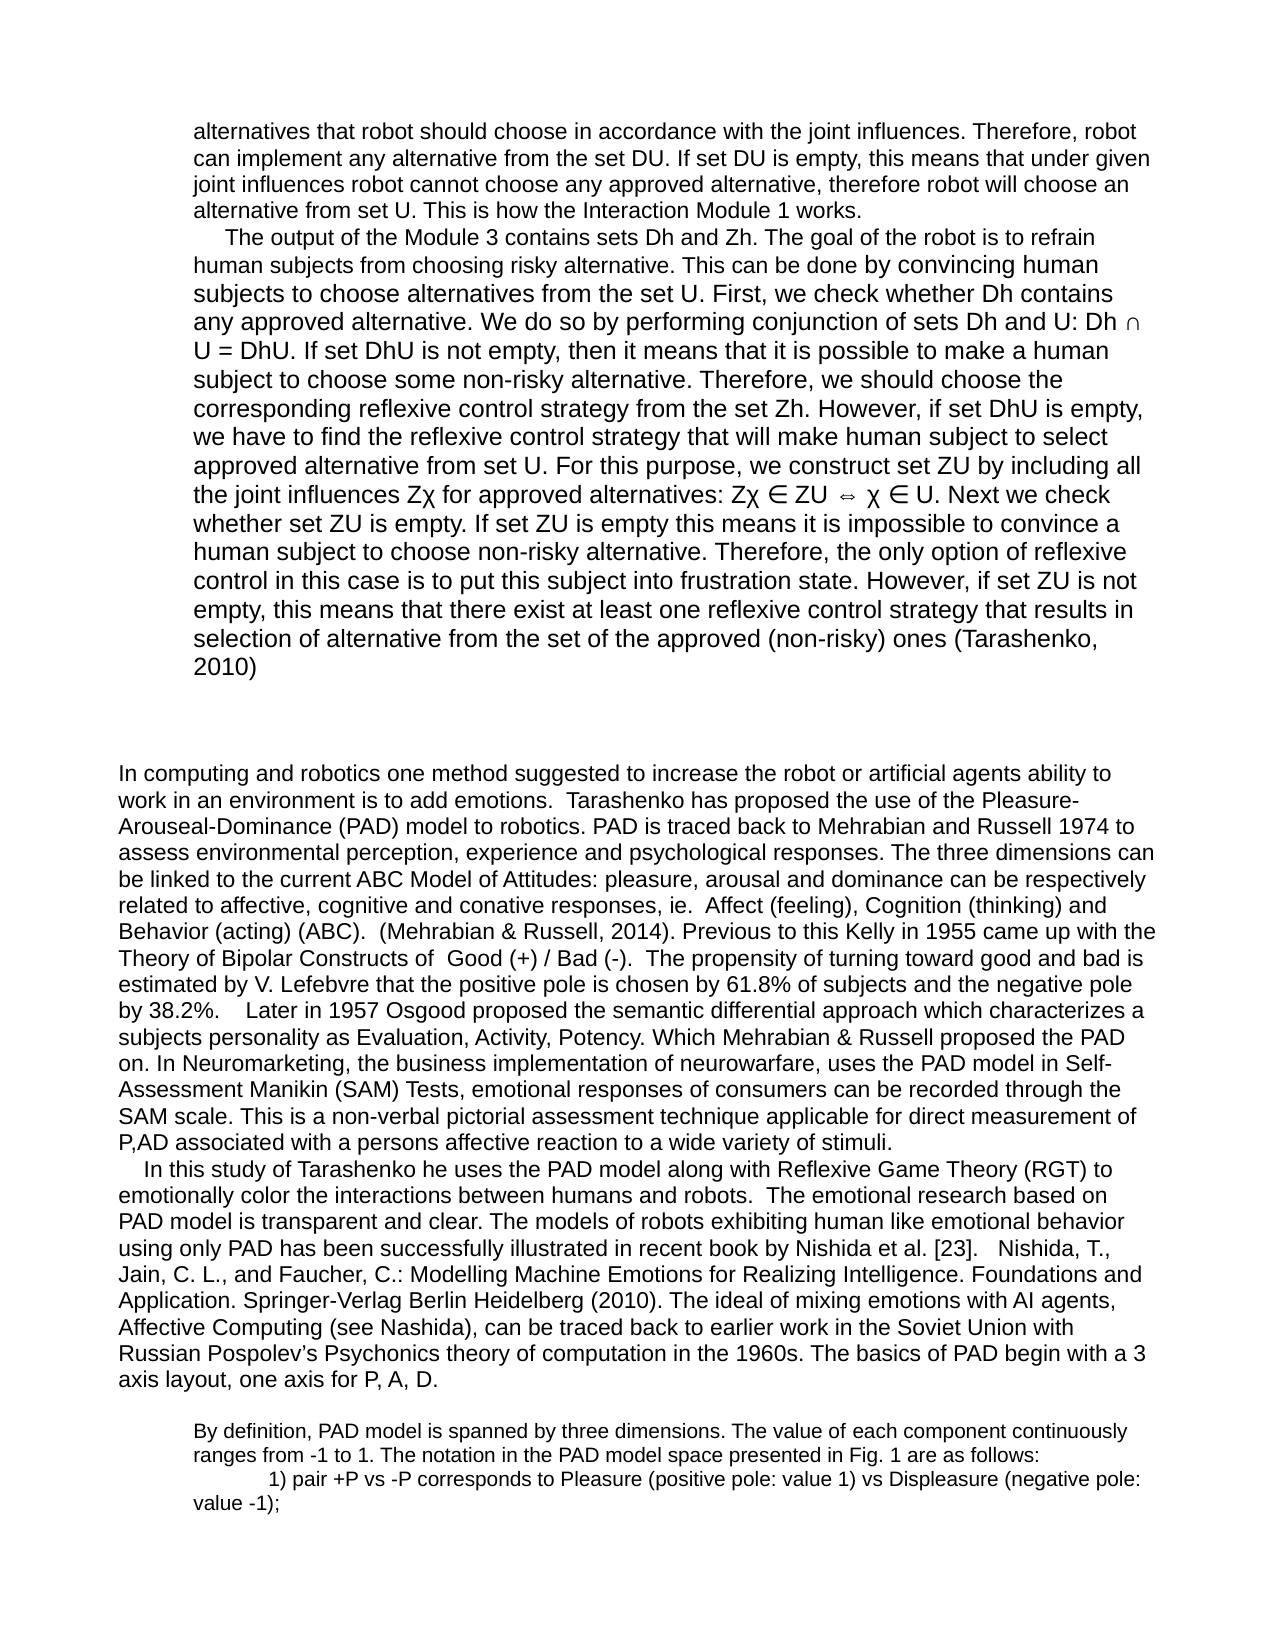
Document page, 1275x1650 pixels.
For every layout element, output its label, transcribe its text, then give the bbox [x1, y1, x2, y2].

text alternatives that robot should choose in accordance with the joint influences. Therefore, robot can implement any alternative from the set DU. If set DU is empty, this means that under given joint influences robot cannot choose any approved alternative, therefore robot will choose an alternative from set U. This is how the Interaction Module 1 works. [193, 118, 1157, 223]
text In this study of Tarashenko he uses the PAD model along with Reflexive Game Theory (RGT) to emotionally color the interactions between humans and robots. The emotional research based on PAD model is transparent and clear. The models of robots exhibiting human like emotional behavior using only PAD has been successfully illustrated in recent book by Nishida et al. [23]. Nishida, T., Jain, C. L., and Faucher, C.: Modelling Machine Emotions for Realizing Intelligence. Foundations and Application. Springer-Verlag Berlin Heidelberg (2010). The ideal of mixing emotions with AI agents, Affective Computing (see Nashida), can be traced back to earlier work in the Soviet Union with Russian Pospolev’s Psychonics theory of computation in the 1960s. The basics of PAD begin with a 3 axis layout, one axis for P, A, D. [118, 1156, 1157, 1393]
text 1) pair +P vs -P corresponds to Pleasure (positive pole: value 1) vs Displeasure (negative pole: value -1); [193, 1467, 1157, 1515]
text The output of the Module 3 contains sets Dh and Zh. The goal of the robot is to refrain human subjects from choosing risky alternative. This can be done by convincing human subjects to choose alternatives from the set U. First, we check whether Dh contains any approved alternative. We do so by performing conjunction of sets Dh and U: Dh ∩ U = DhU. If set DhU is not empty, then it means that it is possible to make a human subject to choose some non-risky alternative. Therefore, we should choose the corresponding reflexive control strategy from the set Zh. However, if set DhU is empty, we have to find the reflexive control strategy that will make human subject to select approved alternative from set U. For this purpose, we construct set ZU by including all the joint influences Zχ for approved alternatives: Zχ ∈ ZU ⇔ χ ∈ U. Next we check whether set ZU is empty. If set ZU is empty this means it is impossible to convince a human subject to choose non-risky alternative. Therefore, the only option of reflexive control in this case is to put this subject into frustration state. However, if set ZU is not empty, this means that there exist at least one reflexive control strategy that results in selection of alternative from the set of the approved (non-risky) ones (Tarashenko, 2010) [193, 223, 1157, 681]
text By definition, PAD model is spanned by three dimensions. The value of each component continuously ranges from -1 to 1. The notation in the PAD model space presented in Fig. 1 are as follows: [193, 1419, 1157, 1467]
text In computing and robotics one method suggested to increase the robot or artificial agents ability to work in an environment is to add emotions. Tarashenko has proposed the use of the Pleasure-Arouseal-Dominance (PAD) model to robotics. PAD is traced back to Mehrabian and Russell 1974 to assess environmental perception, experience and psychological responses. The three dimensions can be linked to the current ABC Model of Attitudes: pleasure, arousal and dominance can be respectively related to affective, cognitive and conative responses, ie. Affect (feeling), Cognition (thinking) and Behavior (acting) (ABC). (Mehrabian & Russell, 2014). Previous to this Kelly in 1955 came up with the Theory of Bipolar Constructs of Good (+) / Bad (-). The propensity of turning toward good and bad is estimated by V. Lefebvre that the positive pole is chosen by 61.8% of subjects and the negative pole by 38.2%. Later in 1957 Osgood proposed the semantic differential approach which characterizes a subjects personality as Evaluation, Activity, Potency. Which Mehrabian & Russell proposed the PAD on. In Neuromarketing, the business implementation of neurowarfare, uses the PAD model in Self-Assessment Manikin (SAM) Tests, emotional responses of consumers can be recorded through the SAM scale. This is a non-verbal pictorial assessment technique applicable for direct measurement of P,AD associated with a persons affective reaction to a wide variety of stimuli. [118, 760, 1157, 1156]
